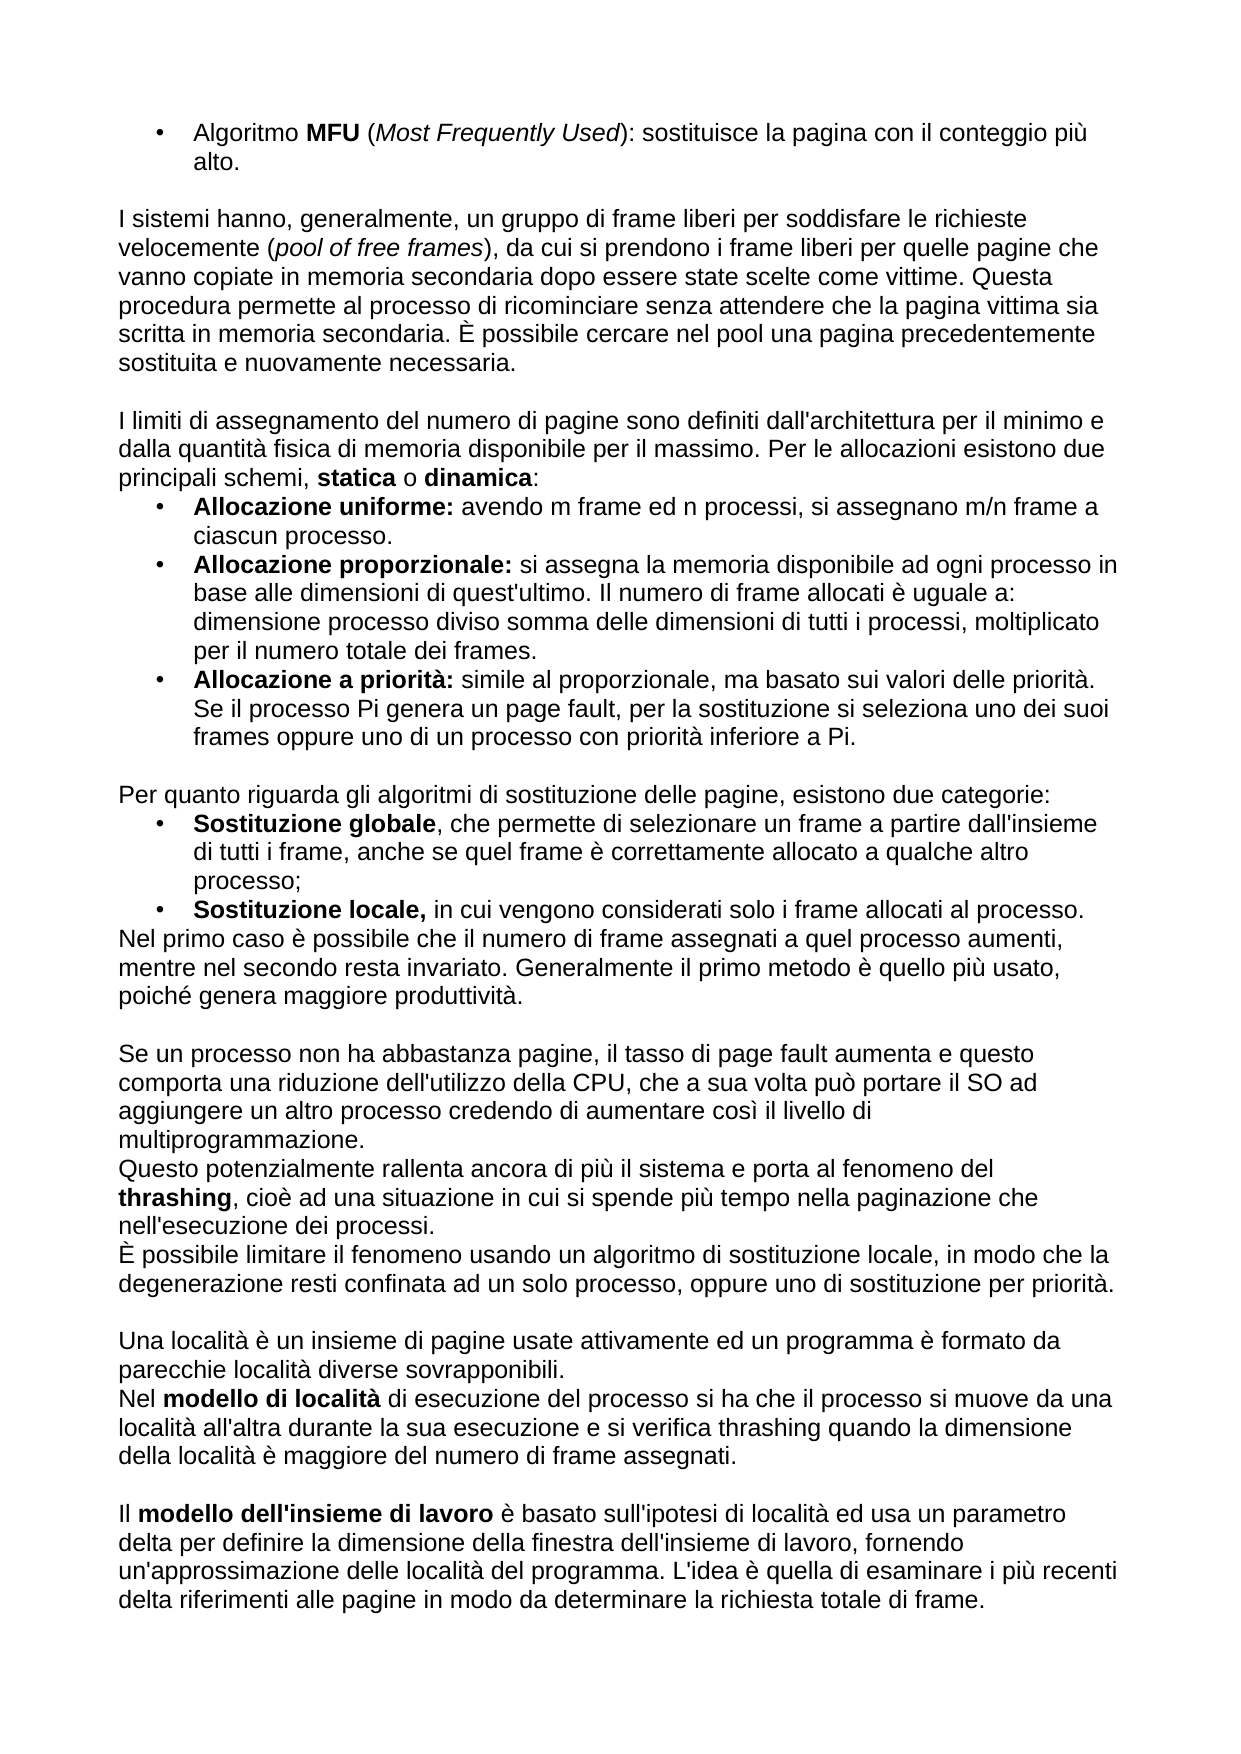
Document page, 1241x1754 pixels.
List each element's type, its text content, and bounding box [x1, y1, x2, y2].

list Allocazione proporzionale: si assegna la memoria disponibile ad ogni processo in base alle dimensioni di quest'ultimo. Il numero di frame allocati è uguale a: dimensione processo diviso somma delle dimensioni di tutti i processi, moltiplicato per il numero totale dei frames. [156, 549, 1122, 665]
text I sistemi hanno, generalmente, un gruppo di frame liberi per soddisfare le richieste velocemente (pool of free frames), da cui si prendono i frame liberi per quelle pagine che vanno copiate in memoria secondaria dopo essere state scelte come vittime. Questa procedura permette al processo di ricominciare senza attendere che la pagina vittima sia scritta in memoria secondaria. È possibile cercare nel pool una pagina precedentemente sostituita e nuovamente necessaria. [118, 204, 1122, 377]
list Sostituzione globale, che permette di selezionare un frame a partire dall'insieme di tutti i frame, anche se quel frame è correttamente allocato a qualche altro processo; [156, 808, 1122, 895]
text Nel modello di località di esecuzione del processo si ha che il processo si muove da una località all'altra durante la sua esecuzione e si verifica thrashing quando la dimensione della località è maggiore del numero di frame assegnati. [118, 1384, 1122, 1470]
text Questo potenzialmente rallenta ancora di più il sistema e porta al fenomeno del thrashing, cioè ad una situazione in cui si spende più tempo nella paginazione che nell'esecuzione dei processi. [118, 1154, 1122, 1240]
text Il modello dell'insieme di lavoro è basato sull'ipotesi di località ed usa un parametro delta per definire la dimensione della finestra dell'insieme di lavoro, fornendo un'approssimazione delle località del programma. L'idea è quella di esaminare i più recenti delta riferimenti alle pagine in modo da determinare la richiesta totale di frame. [118, 1499, 1122, 1614]
text Per quanto riguarda gli algoritmi di sostituzione delle pagine, esistono due categorie: [118, 780, 1122, 808]
list Allocazione a priorità: simile al proporzionale, ma basato sui valori delle priorità. Se il processo Pi genera un page fault, per la sostituzione si seleziona uno dei suoi frames oppure uno di un processo con priorità inferiore a Pi. [156, 665, 1122, 751]
list Allocazione uniforme: avendo m frame ed n processi, si assegnano m/n frame a ciascun processo. [156, 492, 1122, 549]
text Una località è un insieme di pagine usate attivamente ed un programma è formato da parecchie località diverse sovrapponibili. [118, 1326, 1122, 1384]
list Sostituzione locale, in cui vengono considerati solo i frame allocati al processo. [156, 895, 1122, 924]
text È possibile limitare il fenomeno usando un algoritmo di sostituzione locale, in modo che la degenerazione resti confinata ad un solo processo, oppure uno di sostituzione per priorità. [118, 1240, 1122, 1297]
text I limiti di assegnamento del numero di pagine sono definiti dall'architettura per il minimo e dalla quantità fisica di memoria disponibile per il massimo. Per le allocazioni esistono due principali schemi, statica o dinamica: [118, 406, 1122, 492]
list Algoritmo MFU (Most Frequently Used): sostituisce la pagina con il conteggio più alto. [156, 118, 1122, 176]
text Se un processo non ha abbastanza pagine, il tasso di page fault aumenta e questo comporta una riduzione dell'utilizzo della CPU, che a sua volta può portare il SO ad aggiungere un altro processo credendo di aumentare così il livello di multiprogrammazione. [118, 1039, 1122, 1154]
text Nel primo caso è possibile che il numero di frame assegnati a quel processo aumenti, mentre nel secondo resta invariato. Generalmente il primo metodo è quello più usato, poiché genera maggiore produttività. [118, 924, 1122, 1010]
